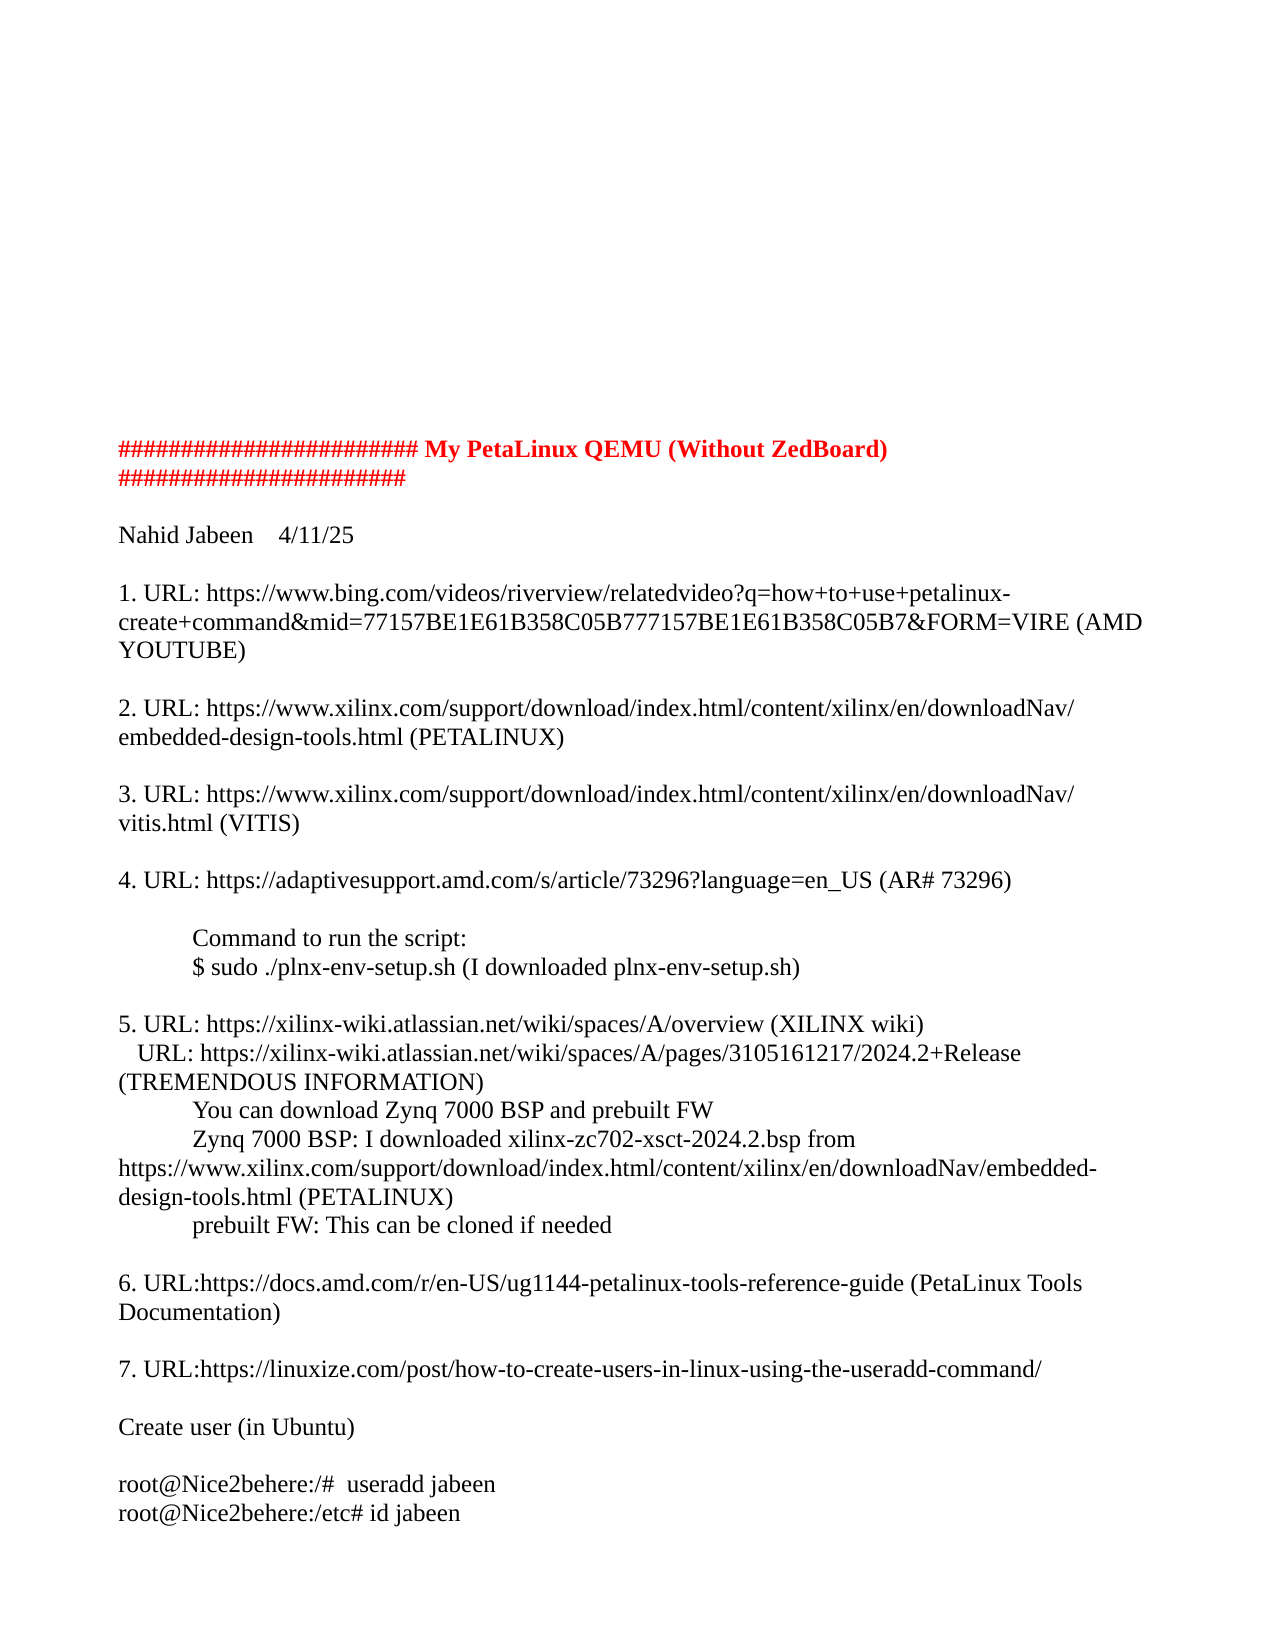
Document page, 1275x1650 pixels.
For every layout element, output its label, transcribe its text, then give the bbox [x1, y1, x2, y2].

text prebuilt FW: This can be cloned if needed [118, 1211, 1157, 1239]
text Zynq 7000 BSP: I downloaded xilinx-zc702-xsct-2024.2.bsp from https://www.xilinx.com/support/download/index.html/content/xilinx/en/downloadNav/embedded-design-tools.html (PETALINUX) [118, 1124, 1157, 1211]
text ######################## My PetaLinux QEMU (Without ZedBoard) ####################### [118, 434, 1157, 492]
text 1. URL: https://www.bing.com/videos/riverview/relatedvideo?q=how+to+use+petalinux-create+command&mid=77157BE1E61B358C05B777157BE1E61B358C05B7&FORM=VIRE (AMD YOUTUBE) [118, 578, 1157, 664]
text Command to run the script: [118, 923, 1157, 952]
text 4. URL: https://adaptivesupport.amd.com/s/article/73296?language=en_US (AR# 73296) [118, 866, 1157, 894]
text 5. URL: https://xilinx-wiki.atlassian.net/wiki/spaces/A/overview (XILINX wiki) [118, 1009, 1157, 1038]
text 6. URL:https://docs.amd.com/r/en-US/ug1144-petalinux-tools-reference-guide (PetaLinux Tools Documentation) [118, 1268, 1157, 1326]
text Nahid Jabeen 4/11/25 [118, 521, 1157, 549]
text 2. URL: https://www.xilinx.com/support/download/index.html/content/xilinx/en/downloadNav/embedded-design-tools.html (PETALINUX) [118, 693, 1157, 751]
text Create user (in Ubuntu) [118, 1412, 1157, 1441]
text $ sudo ./plnx-env-setup.sh (I downloaded plnx-env-setup.sh) [118, 952, 1157, 981]
text You can download Zynq 7000 BSP and prebuilt FW [118, 1096, 1157, 1124]
text root@Nice2behere:/# useradd jabeen [118, 1469, 1157, 1498]
text URL: https://xilinx-wiki.atlassian.net/wiki/spaces/A/pages/3105161217/2024.2+Release (TREMENDOUS INFORMATION) [118, 1038, 1157, 1096]
text 3. URL: https://www.xilinx.com/support/download/index.html/content/xilinx/en/downloadNav/vitis.html (VITIS) [118, 779, 1157, 837]
text 7. URL:https://linuxize.com/post/how-to-create-users-in-linux-using-the-useradd-command/ [118, 1354, 1157, 1383]
text root@Nice2behere:/etc# id jabeen [118, 1498, 1157, 1527]
